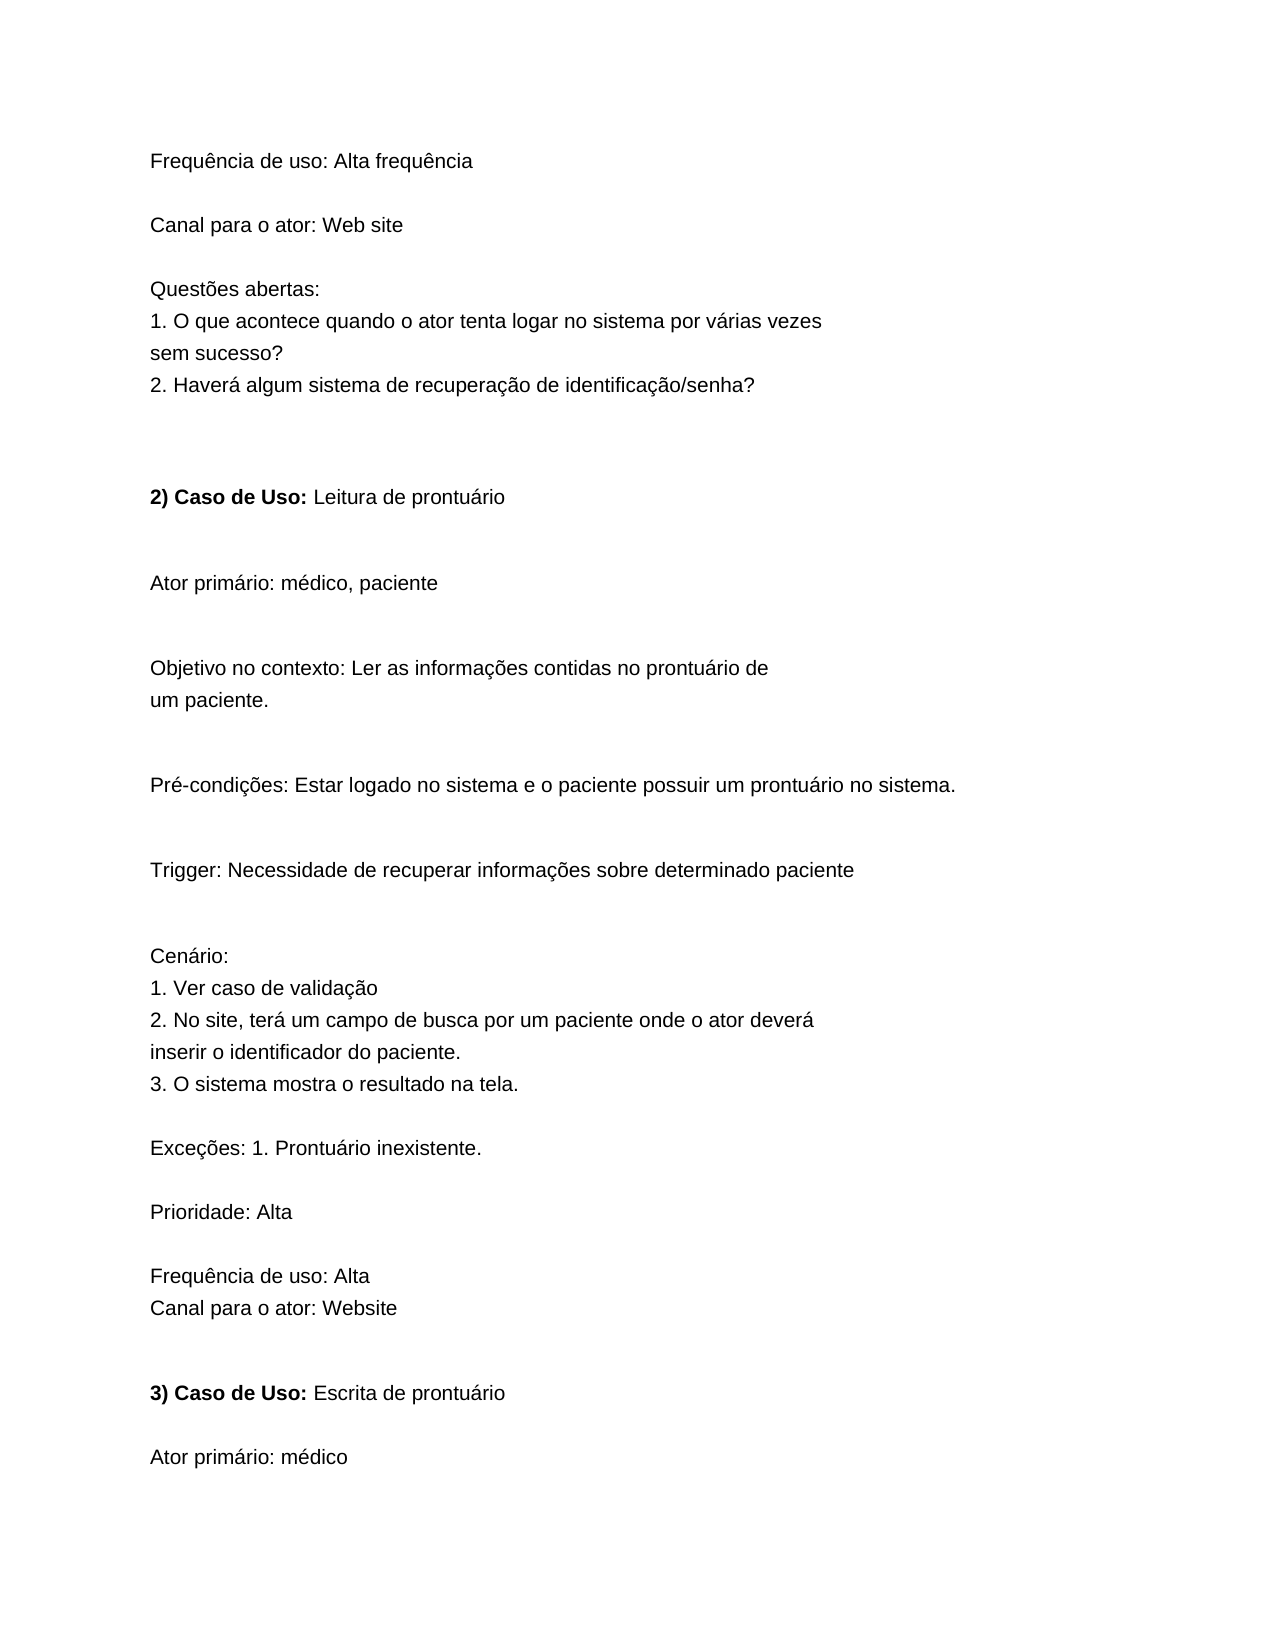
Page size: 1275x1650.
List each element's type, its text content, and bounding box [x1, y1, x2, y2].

text inserir o identificador do paciente. [150, 1040, 1125, 1063]
text Cenário: [150, 944, 1125, 968]
text Objetivo no contexto: Ler as informações contidas no prontuário de [150, 656, 1125, 680]
text 2) Caso de Uso: Leitura de prontuário [150, 486, 1125, 509]
text 2. No site, terá um campo de busca por um paciente onde o ator deverá [150, 1008, 1125, 1032]
text 3. O sistema mostra o resultado na tela. [150, 1072, 1125, 1096]
text Frequência de uso: Alta frequência [150, 150, 1125, 173]
text 1. O que acontece quando o ator tenta logar no sistema por várias vezes [150, 310, 1125, 333]
text 2. Haverá algum sistema de recuperação de identificação/senha? [150, 374, 1125, 397]
text Frequência de uso: Alta [150, 1264, 1125, 1287]
text 3) Caso de Uso: Escrita de prontuário [150, 1381, 1125, 1405]
text Canal para o ator: Website [150, 1296, 1125, 1319]
text Ator primário: médico [150, 1445, 1125, 1469]
text Trigger: Necessidade de recuperar informações sobre determinado paciente [150, 859, 1125, 882]
text Canal para o ator: Web site [150, 214, 1125, 237]
text sem sucesso? [150, 342, 1125, 365]
text Prioridade: Alta [150, 1200, 1125, 1223]
text 1. Ver caso de validação [150, 976, 1125, 999]
text Questões abertas: [150, 278, 1125, 301]
text Pré-condições: Estar logado no sistema e o paciente possuir um prontuário no sistema. [150, 774, 1125, 797]
text um paciente. [150, 688, 1125, 712]
text Ator primário: médico, paciente [150, 571, 1125, 594]
text Exceções: 1. Prontuário inexistente. [150, 1136, 1125, 1159]
